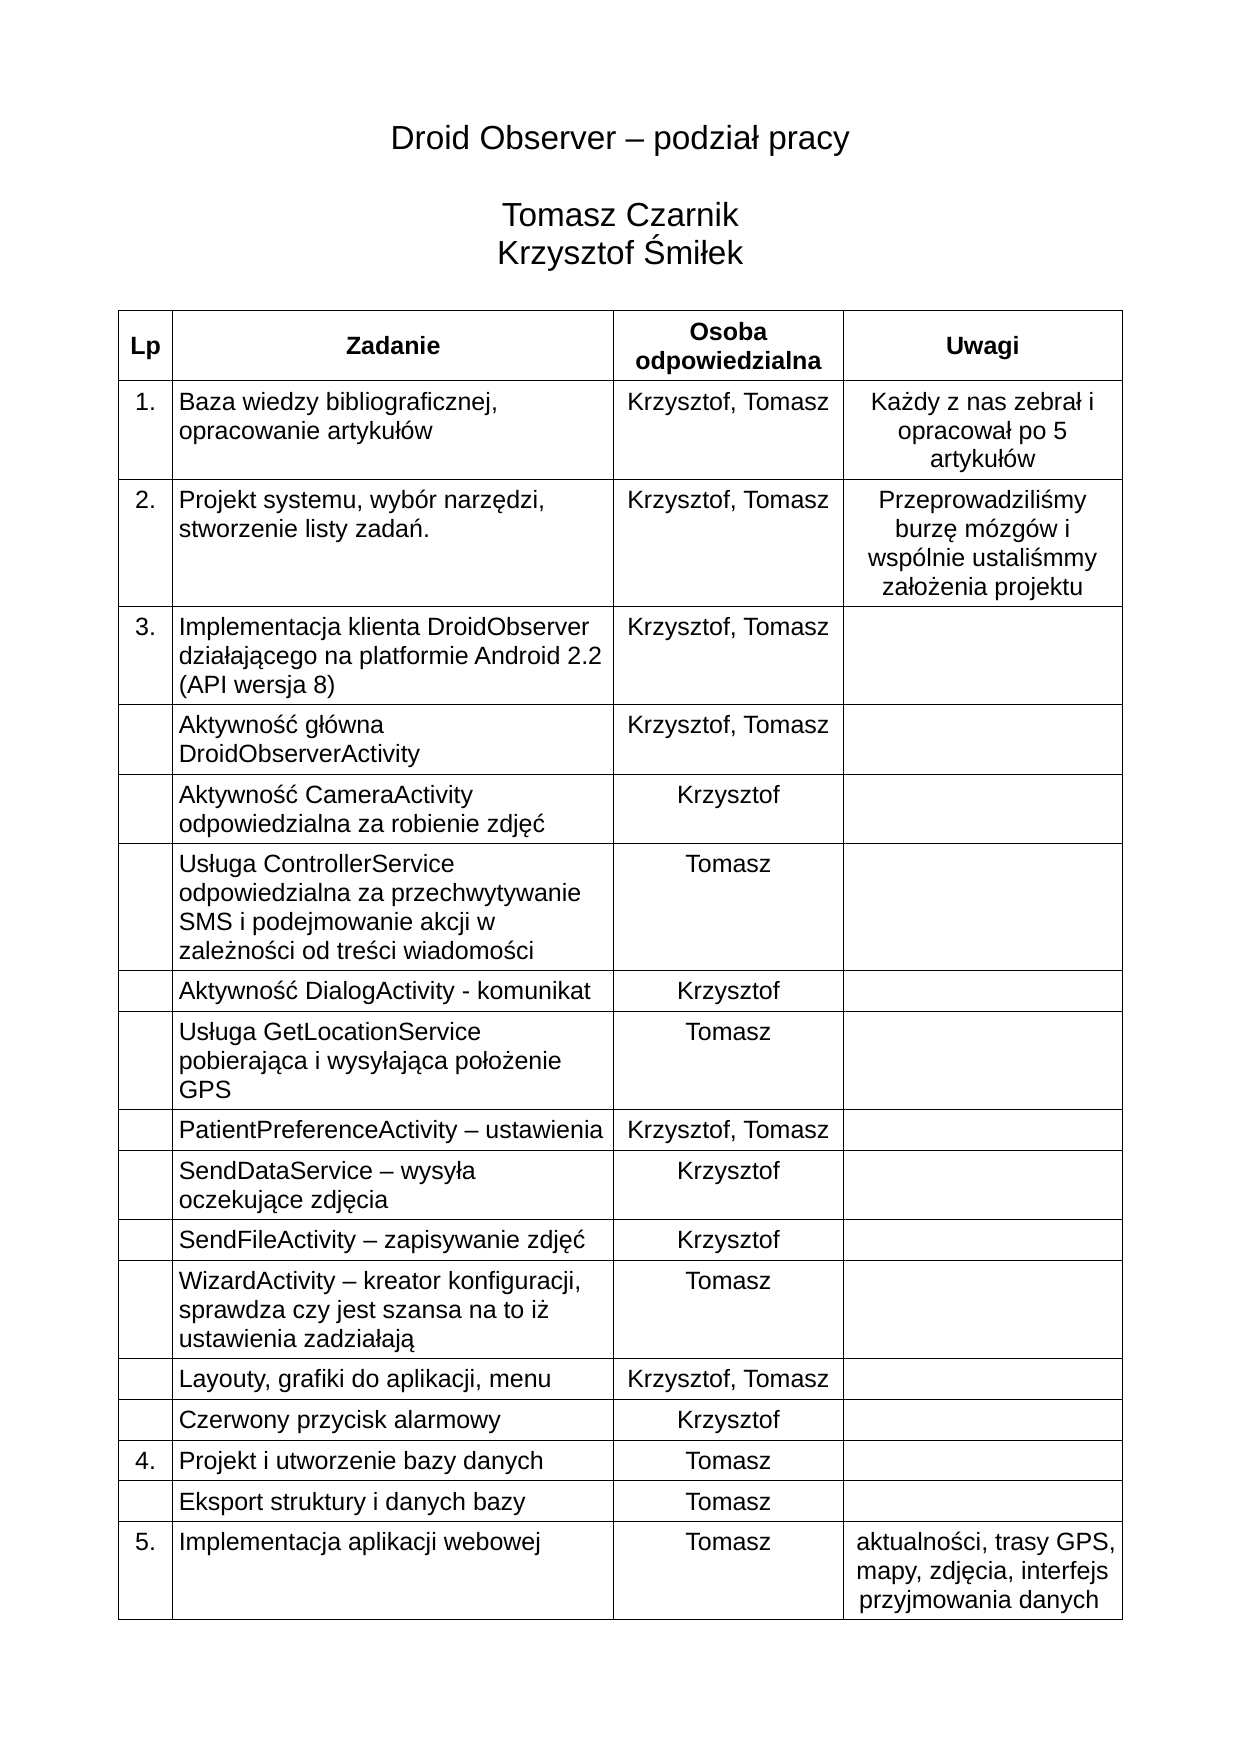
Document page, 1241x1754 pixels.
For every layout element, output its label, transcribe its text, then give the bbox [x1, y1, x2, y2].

table_cell Tomasz [614, 1261, 843, 1358]
table_cell [844, 1359, 1122, 1399]
table_cell Tomasz [614, 1481, 843, 1521]
table_cell Krzysztof, Tomasz [614, 1110, 843, 1150]
table_cell [119, 1012, 172, 1109]
table_cell Eksport struktury i danych bazy [173, 1481, 613, 1521]
table_cell Krzysztof [614, 1151, 843, 1219]
table_cell 5. [119, 1522, 172, 1619]
table_cell Krzysztof, Tomasz [614, 381, 843, 479]
text Krzysztof Śmiłek [118, 233, 1122, 272]
table_cell WizardActivity – kreator konfiguracji, sprawdza czy jest szansa na to iż ustawienia zadziałają [173, 1261, 613, 1358]
table_cell [119, 1151, 172, 1219]
table_cell [844, 775, 1122, 843]
table_cell Tomasz [614, 844, 843, 970]
table_cell [119, 775, 172, 843]
table_cell SendFileActivity – zapisywanie zdjęć [173, 1220, 613, 1260]
table_cell [844, 705, 1122, 774]
table_cell Aktywność DialogActivity - komunikat [173, 971, 613, 1011]
table_cell [844, 1151, 1122, 1219]
table_cell Baza wiedzy bibliograficznej, opracowanie artykułów [173, 381, 613, 479]
table_cell Usługa GetLocationService pobierająca i wysyłająca położenie GPS [173, 1012, 613, 1109]
table_header Uwagi [844, 311, 1122, 380]
table_cell Krzysztof, Tomasz [614, 1359, 843, 1399]
table_cell 3. [119, 607, 172, 704]
table_cell Krzysztof [614, 775, 843, 843]
table_cell [119, 1220, 172, 1260]
table_cell Przeprowadziliśmy burzę mózgów i wspólnie ustaliśmmy założenia projektu [844, 480, 1122, 606]
table_cell Każdy z nas zebrał i opracował po 5 artykułów [844, 381, 1122, 479]
table_cell Tomasz [614, 1441, 843, 1480]
table_cell 1. [119, 381, 172, 479]
table_cell Projekt systemu, wybór narzędzi, stworzenie listy zadań. [173, 480, 613, 606]
table_cell Implementacja aplikacji webowej [173, 1522, 613, 1619]
table_cell Krzysztof, Tomasz [614, 705, 843, 774]
table_cell [119, 1359, 172, 1399]
table_cell Tomasz [614, 1012, 843, 1109]
table_cell PatientPreferenceActivity – ustawienia [173, 1110, 613, 1150]
table_cell aktualności, trasy GPS, mapy, zdjęcia, interfejs przyjmowania danych [844, 1522, 1122, 1619]
table_cell [844, 1220, 1122, 1260]
table_cell [119, 1481, 172, 1521]
table_cell [119, 844, 172, 970]
table_header Lp [119, 311, 172, 380]
table_cell [844, 1261, 1122, 1358]
table_cell [119, 1110, 172, 1150]
table_header Zadanie [173, 311, 613, 380]
table_cell [119, 1261, 172, 1358]
table_cell Projekt i utworzenie bazy danych [173, 1441, 613, 1480]
table_cell [119, 1400, 172, 1440]
text Tomasz Czarnik [118, 195, 1122, 233]
table_cell Krzysztof [614, 1220, 843, 1260]
table_cell Tomasz [614, 1522, 843, 1619]
table_cell [844, 1110, 1122, 1150]
text Droid Observer – podział pracy [118, 118, 1122, 157]
table_cell Layouty, grafiki do aplikacji, menu [173, 1359, 613, 1399]
table_cell [844, 844, 1122, 970]
table_cell Aktywność CameraActivity odpowiedzialna za robienie zdjęć [173, 775, 613, 843]
table_cell [844, 1012, 1122, 1109]
table_cell [844, 971, 1122, 1011]
table_cell [844, 1400, 1122, 1440]
table_cell [119, 971, 172, 1011]
table_header Osoba odpowiedzialna [614, 311, 843, 380]
table_cell Krzysztof [614, 971, 843, 1011]
table_cell [119, 705, 172, 774]
table_cell Krzysztof, Tomasz [614, 607, 843, 704]
table_cell [844, 607, 1122, 704]
table_cell Krzysztof, Tomasz [614, 480, 843, 606]
table_cell Czerwony przycisk alarmowy [173, 1400, 613, 1440]
table_cell Krzysztof [614, 1400, 843, 1440]
table_cell [844, 1441, 1122, 1480]
table_cell Aktywność główna DroidObserverActivity [173, 705, 613, 774]
table_cell Implementacja klienta DroidObserver działającego na platformie Android 2.2 (API wersja 8) [173, 607, 613, 704]
table_cell [844, 1481, 1122, 1521]
table_cell 2. [119, 480, 172, 606]
table_cell 4. [119, 1441, 172, 1480]
table_cell Usługa ControllerService odpowiedzialna za przechwytywanie SMS i podejmowanie akcji w zależności od treści wiadomości [173, 844, 613, 970]
table_cell SendDataService – wysyła oczekujące zdjęcia [173, 1151, 613, 1219]
